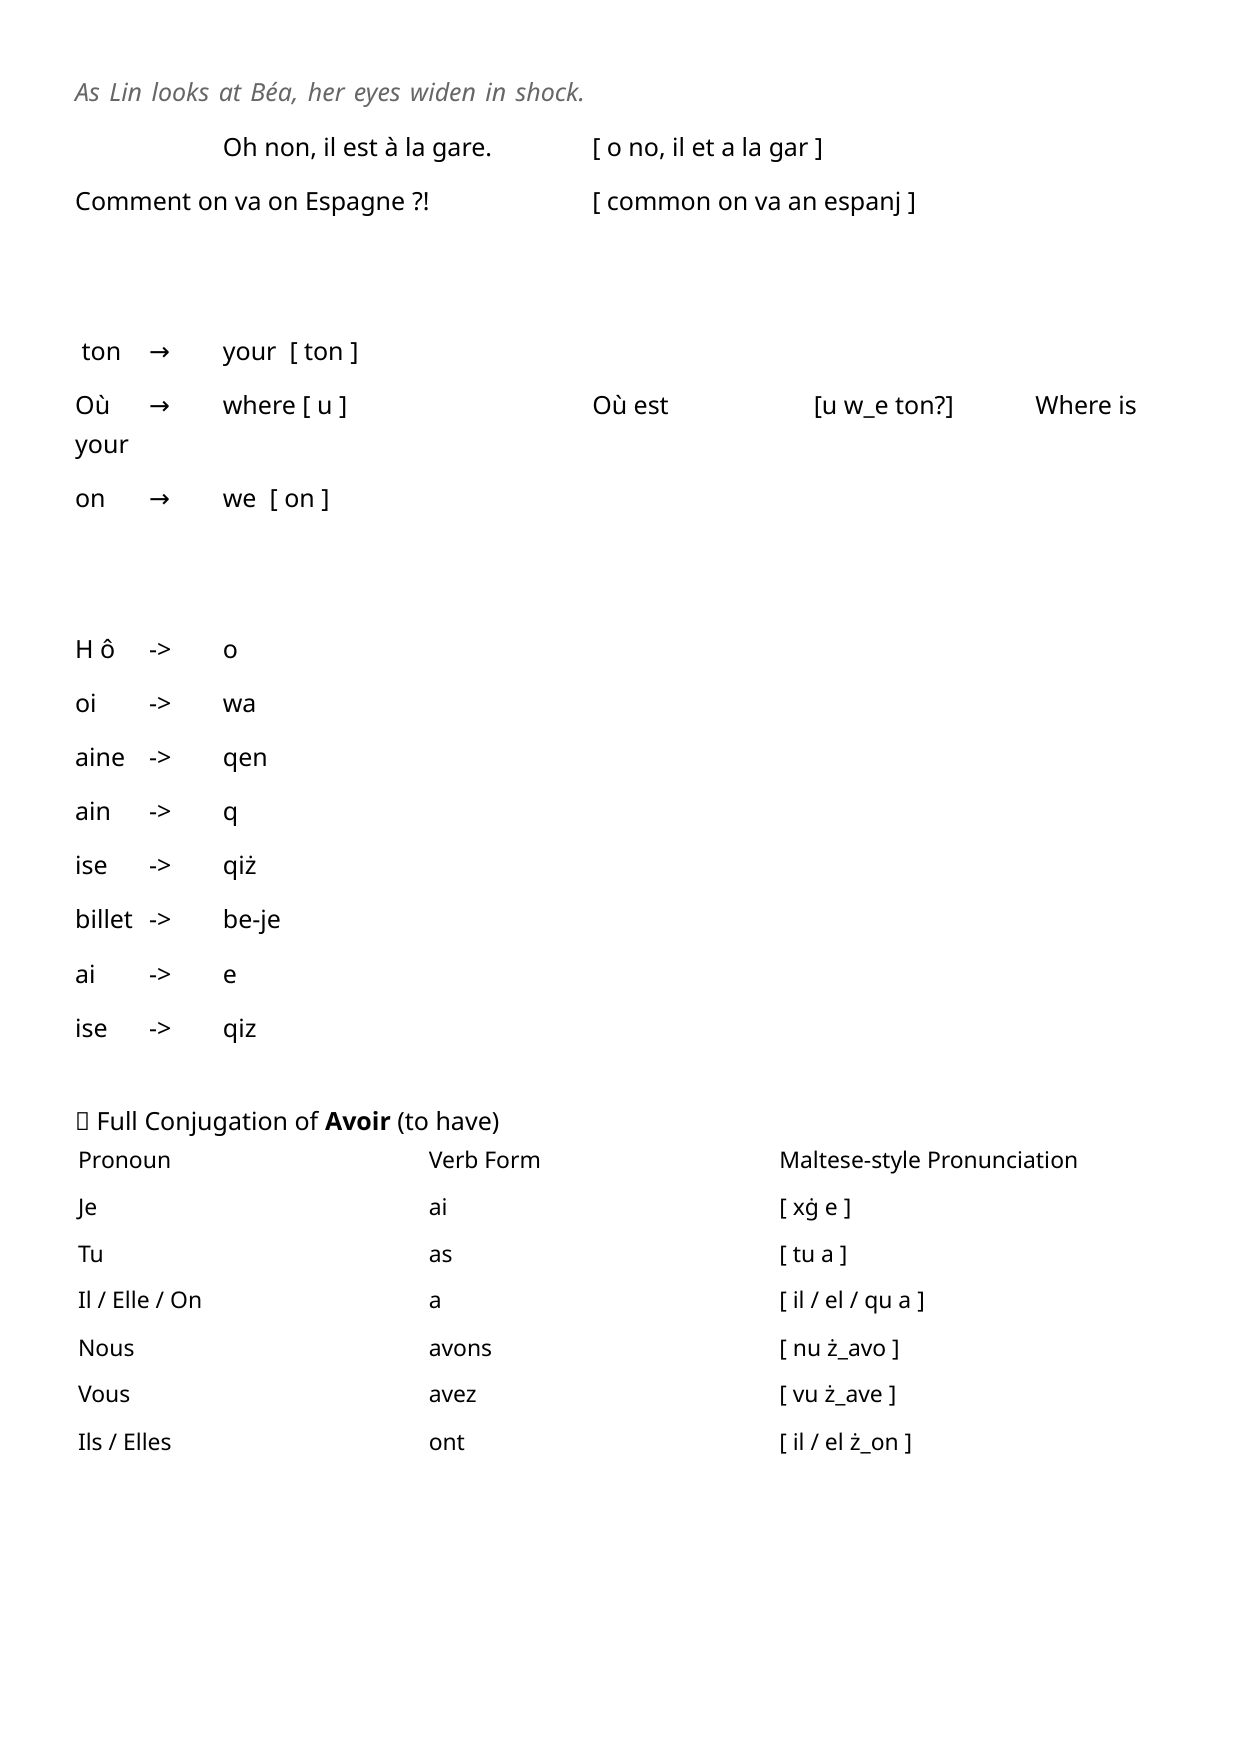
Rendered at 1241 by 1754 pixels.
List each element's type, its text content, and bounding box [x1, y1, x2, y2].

subtitle ✅ Full Conjugation of Avoir (to have) [75, 1103, 1165, 1138]
text ton → your [ ton ] [75, 333, 1165, 368]
table_cell Ils / Elles [75, 1423, 426, 1469]
text Comment on va on Espagne ?! [ common on va an espanj ] [75, 183, 1165, 217]
text Oh non, il est à la gare. [ o no, il et a la gar ] [75, 129, 1165, 163]
text ain -> q [75, 794, 1165, 828]
text billet -> be-je [75, 902, 1165, 936]
table_cell [ vu ż_ave ] [776, 1376, 1127, 1422]
text Où → where [ u ] Où est [u w_e ton?] Where is your [75, 388, 1165, 461]
table_cell avons [426, 1329, 776, 1376]
table_cell Vous [75, 1376, 426, 1422]
text H ô -> o [75, 631, 1165, 665]
table_header Pronoun [75, 1141, 426, 1188]
table_cell Nous [75, 1329, 426, 1376]
table_cell as [426, 1235, 776, 1282]
text ise -> qiż [75, 848, 1165, 882]
table_cell a [426, 1282, 776, 1328]
text ise -> qiz [75, 1010, 1165, 1044]
table_header Verb Form [426, 1141, 776, 1188]
table_cell ont [426, 1423, 776, 1469]
table_cell Je [75, 1188, 426, 1234]
table_cell [ il / el / qu a ] [776, 1282, 1127, 1328]
table_cell [ il / el ż_on ] [776, 1423, 1127, 1469]
table_cell avez [426, 1376, 776, 1422]
table_header Maltese-style Pronunciation [776, 1141, 1127, 1188]
text As Lin looks at Béa, her eyes widen in shock. [75, 75, 1165, 109]
table_cell Tu [75, 1235, 426, 1282]
table_cell ai [426, 1188, 776, 1234]
text oi -> wa [75, 685, 1165, 719]
table_cell [ xġ e ] [776, 1188, 1127, 1234]
text on → we [ on ] [75, 481, 1165, 515]
table_cell [ nu ż_avo ] [776, 1329, 1127, 1376]
text aine -> qen [75, 739, 1165, 774]
table_cell Il / Elle / On [75, 1282, 426, 1328]
table_cell [ tu a ] [776, 1235, 1127, 1282]
text ai -> e [75, 956, 1165, 990]
